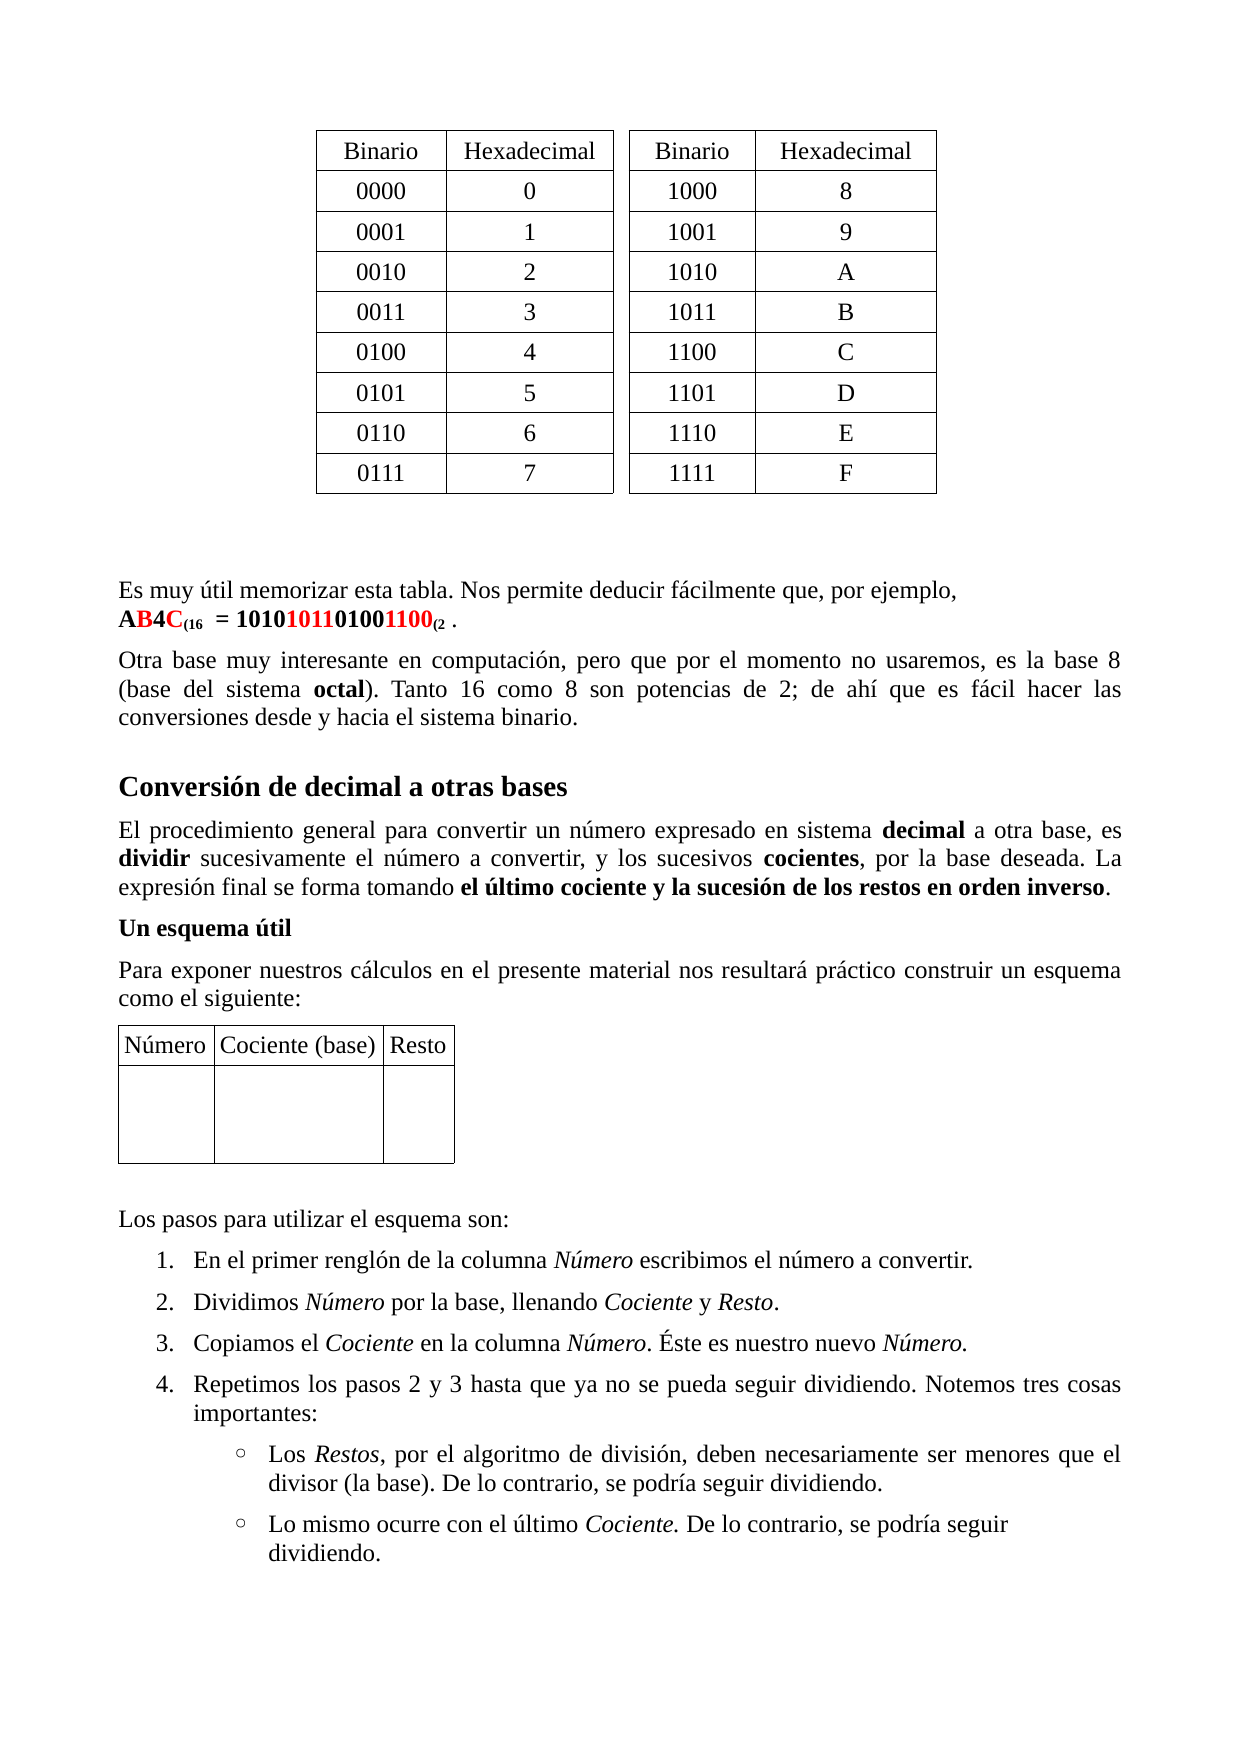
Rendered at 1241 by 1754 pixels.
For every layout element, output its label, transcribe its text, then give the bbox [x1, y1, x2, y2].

table_cell 6 [447, 413, 613, 453]
text AB4C(16 = 1010101101001100(2 . [118, 604, 1122, 632]
text Otra base muy interesante en computación, pero que por el momento no usaremos, es la base 8 (base del sistema octal). Tanto 16 como 8 son potencias de 2; de ahí que es fácil hacer las conversiones desde y hacia el sistema binario. [118, 645, 1122, 731]
table_cell 0101 [317, 373, 446, 412]
table_cell 2 [447, 252, 613, 291]
table_cell 0111 [317, 454, 446, 493]
table_cell C [756, 333, 936, 372]
table_cell D [756, 373, 936, 412]
table_cell [215, 1066, 383, 1163]
table_cell 0 [447, 171, 613, 211]
table_header Binario [630, 131, 755, 170]
subtitle Conversión de decimal a otras bases [118, 769, 1122, 802]
table_cell B [756, 292, 936, 332]
list Lo mismo ocurre con el último Cociente. De lo contrario, se podría seguir dividiendo. [231, 1509, 1122, 1567]
table_cell A [756, 252, 936, 291]
table_cell 9 [756, 212, 936, 251]
table_cell [614, 372, 629, 412]
table_cell E [756, 413, 936, 453]
table_cell 1001 [630, 212, 755, 251]
table_cell F [756, 454, 936, 493]
table_cell 0010 [317, 252, 446, 291]
table_cell [614, 211, 629, 251]
table_cell 1011 [630, 292, 755, 332]
table_header Resto [384, 1026, 454, 1065]
table_cell 1111 [630, 454, 755, 493]
table_cell 1010 [630, 252, 755, 291]
table_cell [614, 412, 629, 453]
table_header Binario [317, 131, 446, 170]
table_cell [384, 1066, 454, 1163]
text Un esquema útil [118, 913, 1122, 942]
table_cell 3 [447, 292, 613, 332]
list Dividimos Número por la base, llenando Cociente y Resto. [156, 1287, 1122, 1315]
table_cell 1101 [630, 373, 755, 412]
text Los pasos para utilizar el esquema son: [118, 1204, 1122, 1233]
table_cell 5 [447, 373, 613, 412]
table_cell [614, 251, 629, 291]
list En el primer renglón de la columna Número escribimos el número a convertir. [156, 1245, 1122, 1274]
table_cell 8 [756, 171, 936, 211]
text Es muy útil memorizar esta tabla. Nos permite deducir fácilmente que, por ejemplo, [118, 575, 1122, 604]
text Para exponer nuestros cálculos en el presente material nos resultará práctico construir un esquema como el siguiente: [118, 955, 1122, 1012]
table_cell [614, 453, 629, 493]
table_cell 1100 [630, 333, 755, 372]
table_header [614, 130, 629, 170]
table_cell 0011 [317, 292, 446, 332]
table_cell 0001 [317, 212, 446, 251]
list Repetimos los pasos 2 y 3 hasta que ya no se pueda seguir dividiendo. Notemos tres cosas importantes: [156, 1369, 1122, 1427]
table_cell 0000 [317, 171, 446, 211]
table_cell [614, 291, 629, 332]
table_cell 4 [447, 333, 613, 372]
list Copiamos el Cociente en la columna Número. Éste es nuestro nuevo Número. [156, 1328, 1122, 1357]
table_cell 1110 [630, 413, 755, 453]
text El procedimiento general para convertir un número expresado en sistema decimal a otra base, es dividir sucesivamente el número a convertir, y los sucesivos cocientes, por la base deseada. La expresión final se forma tomando el último cociente y la sucesión de los restos en orden inverso. [118, 815, 1122, 901]
table_header Número [119, 1026, 214, 1065]
table_cell 0110 [317, 413, 446, 453]
table_cell 0100 [317, 333, 446, 372]
table_cell 1 [447, 212, 613, 251]
table_cell 7 [447, 454, 613, 493]
table_cell 1000 [630, 171, 755, 211]
table_header Hexadecimal [447, 131, 613, 170]
table_header Hexadecimal [756, 131, 936, 170]
table_header Cociente (base) [215, 1026, 383, 1065]
table_cell [119, 1066, 214, 1163]
table_cell [614, 170, 629, 211]
table_cell [614, 332, 629, 372]
list Los Restos, por el algoritmo de división, deben necesariamente ser menores que el divisor (la base). De lo contrario, se podría seguir dividiendo. [231, 1439, 1122, 1497]
